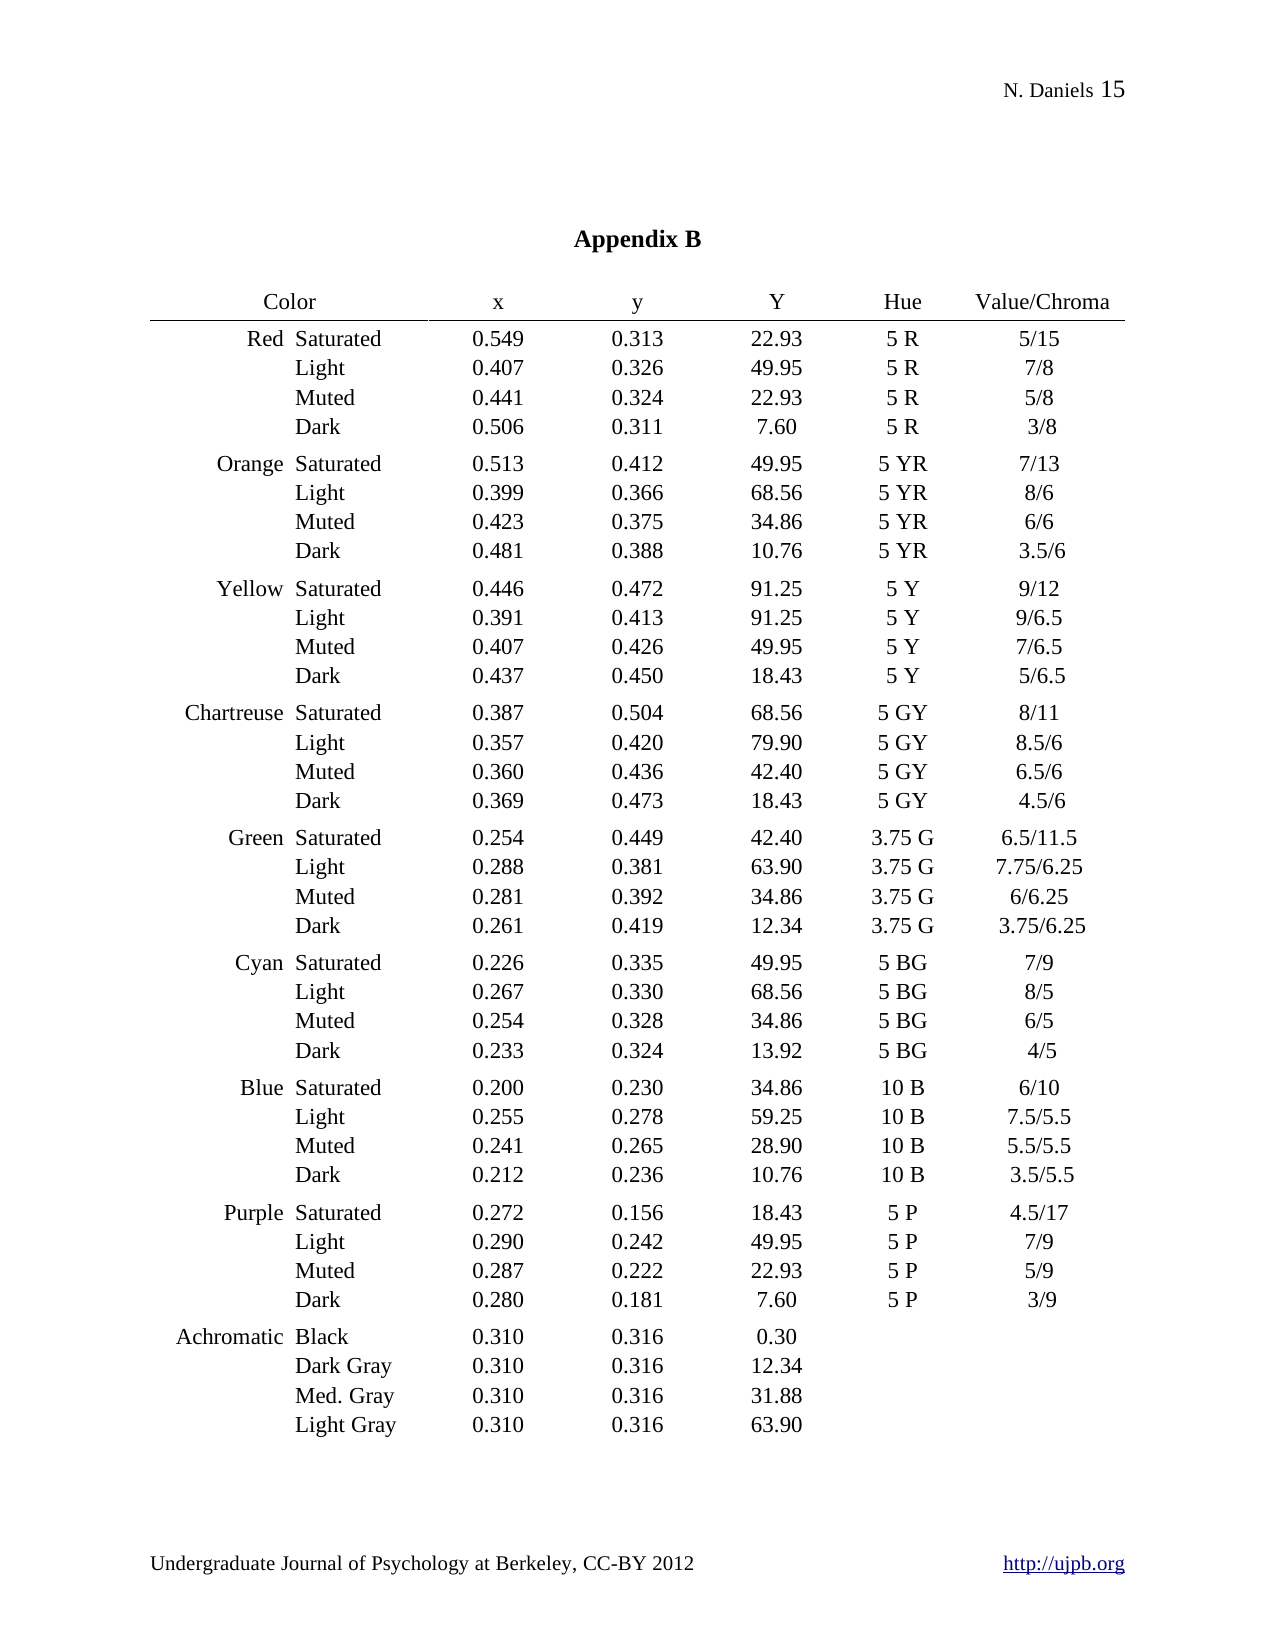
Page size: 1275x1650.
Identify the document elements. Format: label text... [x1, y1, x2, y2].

table_cell Achromatic [150, 1319, 289, 1443]
table_cell [959, 1319, 1125, 1443]
table_cell 0.272 0.290 0.287 0.280 [429, 1194, 568, 1318]
table_cell 91.25 91.25 49.95 18.43 [707, 570, 846, 694]
table_cell 0.472 0.413 0.426 0.450 [568, 570, 707, 694]
table_header Y [707, 283, 846, 320]
table_cell 49.95 68.56 34.86 10.76 [707, 445, 846, 570]
table_header y [568, 283, 707, 320]
table_header x [429, 283, 568, 320]
table_cell 7/9 8/5 6/5 4/5 [959, 944, 1125, 1069]
table_cell 5 R 5 R 5 R 5 R [846, 321, 959, 445]
table_cell Saturated Light Muted Dark [289, 1194, 428, 1318]
table_cell 0.254 0.288 0.281 0.261 [429, 819, 568, 944]
table_cell 6.5/11.5 7.75/6.25 6/6.25 3.75/6.25 [959, 819, 1125, 944]
table_cell 0.387 0.357 0.360 0.369 [429, 695, 568, 819]
table_cell 34.86 59.25 28.90 10.76 [707, 1069, 846, 1194]
table_cell Purple [150, 1194, 289, 1318]
table_cell Yellow [150, 570, 289, 694]
table_cell 7/13 8/6 6/6 3.5/6 [959, 445, 1125, 570]
table_cell 5 YR 5 YR 5 YR 5 YR [846, 445, 959, 570]
table_cell 0.230 0.278 0.265 0.236 [568, 1069, 707, 1194]
table_cell Saturated Light Muted Dark [289, 321, 428, 445]
table_cell 68.56 79.90 42.40 18.43 [707, 695, 846, 819]
table_cell 0.313 0.326 0.324 0.311 [568, 321, 707, 445]
table_cell Black Dark Gray Med. Gray Light Gray [289, 1319, 428, 1443]
table_cell 6/10 7.5/5.5 5.5/5.5 3.5/5.5 [959, 1069, 1125, 1194]
table_cell 0.549 0.407 0.441 0.506 [429, 321, 568, 445]
table_cell Saturated Light Muted Dark [289, 445, 428, 570]
table_cell 22.93 49.95 22.93 7.60 [707, 321, 846, 445]
table_cell 0.504 0.420 0.436 0.473 [568, 695, 707, 819]
table_cell Saturated Light Muted Dark [289, 695, 428, 819]
table_cell Orange [150, 445, 289, 570]
table_cell 5/15 7/8 5/8 3/8 [959, 321, 1125, 445]
table_cell Saturated Light Muted Dark [289, 944, 428, 1069]
subtitle Appendix B [300, 225, 975, 253]
table_cell 5 P 5 P 5 P 5 P [846, 1194, 959, 1318]
table_cell 5 GY 5 GY 5 GY 5 GY [846, 695, 959, 819]
table_cell 0.226 0.267 0.254 0.233 [429, 944, 568, 1069]
table_cell 49.95 68.56 34.86 13.92 [707, 944, 846, 1069]
table_cell 0.30 12.34 31.88 63.90 [707, 1319, 846, 1443]
table_cell 0.449 0.381 0.392 0.419 [568, 819, 707, 944]
table_cell 0.446 0.391 0.407 0.437 [429, 570, 568, 694]
table_cell 18.43 49.95 22.93 7.60 [707, 1194, 846, 1318]
table_cell 0.310 0.310 0.310 0.310 [429, 1319, 568, 1443]
table_cell 9/12 9/6.5 7/6.5 5/6.5 [959, 570, 1125, 694]
table_header Color [150, 283, 428, 320]
table_cell Chartreuse [150, 695, 289, 819]
table_cell Saturated Light Muted Dark [289, 1069, 428, 1194]
table_cell Saturated Light Muted Dark [289, 819, 428, 944]
table_cell 4.5/17 7/9 5/9 3/9 [959, 1194, 1125, 1318]
table_cell 3.75 G 3.75 G 3.75 G 3.75 G [846, 819, 959, 944]
table_header Value/Chroma [959, 283, 1125, 320]
table_cell 42.40 63.90 34.86 12.34 [707, 819, 846, 944]
table_cell 0.200 0.255 0.241 0.212 [429, 1069, 568, 1194]
table_cell 8/11 8.5/6 6.5/6 4.5/6 [959, 695, 1125, 819]
table_cell 5 Y 5 Y 5 Y 5 Y [846, 570, 959, 694]
table_cell [846, 1319, 959, 1443]
table_cell Red [150, 321, 289, 445]
table_cell Saturated Light Muted Dark [289, 570, 428, 694]
table_cell Cyan [150, 944, 289, 1069]
table_header Hue [846, 283, 959, 320]
table_cell 5 BG 5 BG 5 BG 5 BG [846, 944, 959, 1069]
table_cell Green [150, 819, 289, 944]
table_cell 0.412 0.366 0.375 0.388 [568, 445, 707, 570]
table_cell 0.156 0.242 0.222 0.181 [568, 1194, 707, 1318]
table_cell 0.316 0.316 0.316 0.316 [568, 1319, 707, 1443]
table_cell Blue [150, 1069, 289, 1194]
table_cell 0.335 0.330 0.328 0.324 [568, 944, 707, 1069]
table_cell 10 B 10 B 10 B 10 B [846, 1069, 959, 1194]
table_cell 0.513 0.399 0.423 0.481 [429, 445, 568, 570]
